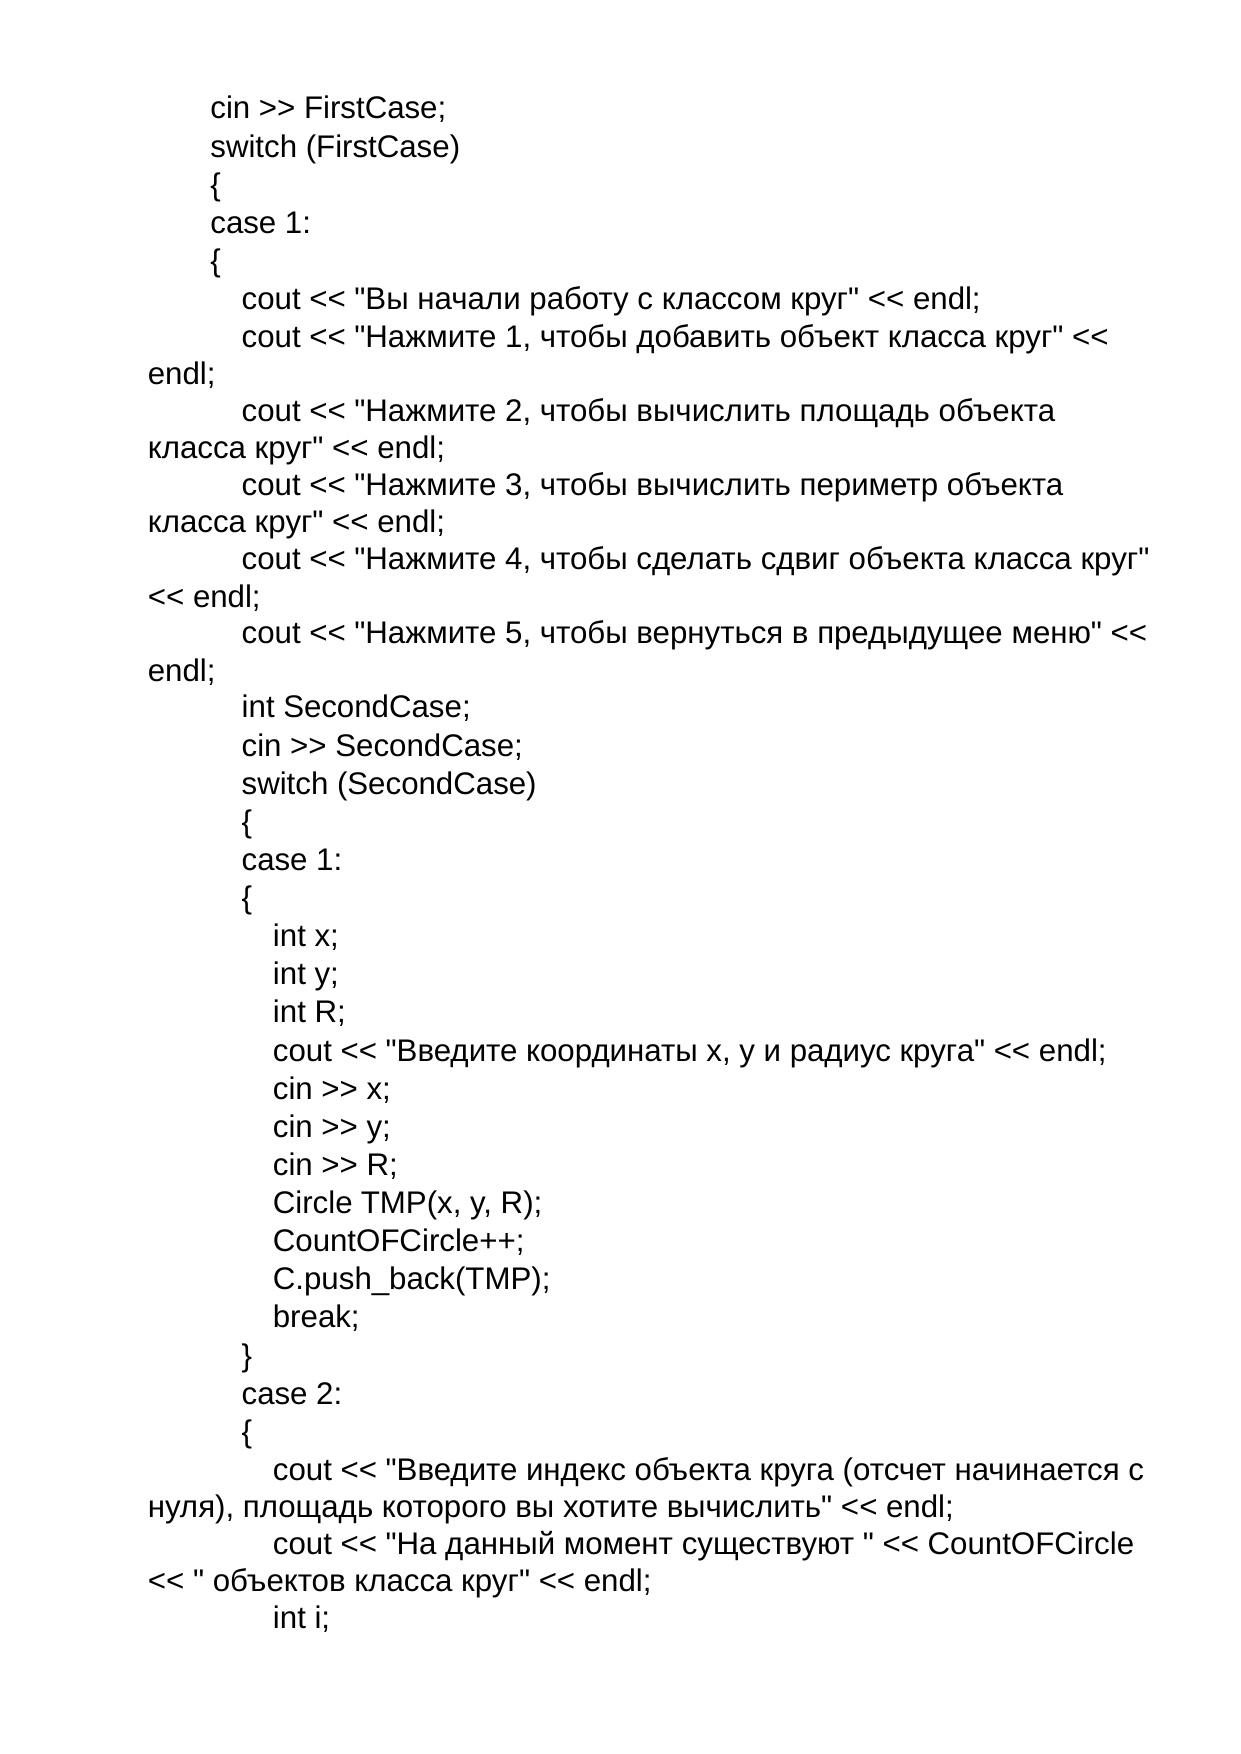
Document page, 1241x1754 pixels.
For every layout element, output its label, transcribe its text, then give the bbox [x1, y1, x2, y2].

text cout << "Вы начали работу с классом круг" << endl; [148, 279, 1152, 317]
text int x; [148, 916, 1152, 954]
text cin >> SecondCase; [148, 726, 1152, 764]
text { [148, 878, 1152, 916]
text cout << "Введите индекс объекта круга (отсчет начинается с нуля), площадь которого вы хотите вычислить" << endl; [148, 1450, 1152, 1524]
text switch (FirstCase) [148, 127, 1152, 165]
text cout << "Нажмите 4, чтобы сделать сдвиг объекта класса круг" << endl; [148, 539, 1152, 613]
text { [148, 1412, 1152, 1450]
text cout << "Нажмите 5, чтобы вернуться в предыдущее меню" << endl; [148, 613, 1152, 688]
text C.push_back(TMP); [148, 1259, 1152, 1298]
text cin >> FirstCase; [148, 88, 1152, 127]
text cout << "Нажмите 3, чтобы вычислить периметр объекта класса круг" << endl; [148, 465, 1152, 539]
text case 2: [148, 1374, 1152, 1412]
text } [148, 1336, 1152, 1374]
text switch (SecondCase) [148, 764, 1152, 802]
text { [148, 802, 1152, 840]
text cin >> x; [148, 1069, 1152, 1107]
text CountOFCircle++; [148, 1221, 1152, 1259]
text int R; [148, 993, 1152, 1031]
text case 1: [148, 203, 1152, 241]
text break; [148, 1298, 1152, 1336]
text { [148, 241, 1152, 279]
text int i; [148, 1598, 1152, 1636]
text Circle TMP(x, y, R); [148, 1183, 1152, 1221]
text case 1: [148, 840, 1152, 878]
text cout << "Введите координаты х, у и радиус круга" << endl; [148, 1031, 1152, 1069]
text cout << "Нажмите 2, чтобы вычислить площадь объекта класса круг" << endl; [148, 391, 1152, 465]
text int SecondCase; [148, 688, 1152, 726]
text cout << "На данный момент существуют " << CountOFCircle << " объектов класса круг" << endl; [148, 1524, 1152, 1598]
text int y; [148, 954, 1152, 993]
text { [148, 165, 1152, 203]
text cin >> y; [148, 1107, 1152, 1145]
text cin >> R; [148, 1145, 1152, 1183]
text cout << "Нажмите 1, чтобы добавить объект класса круг" << endl; [148, 317, 1152, 391]
